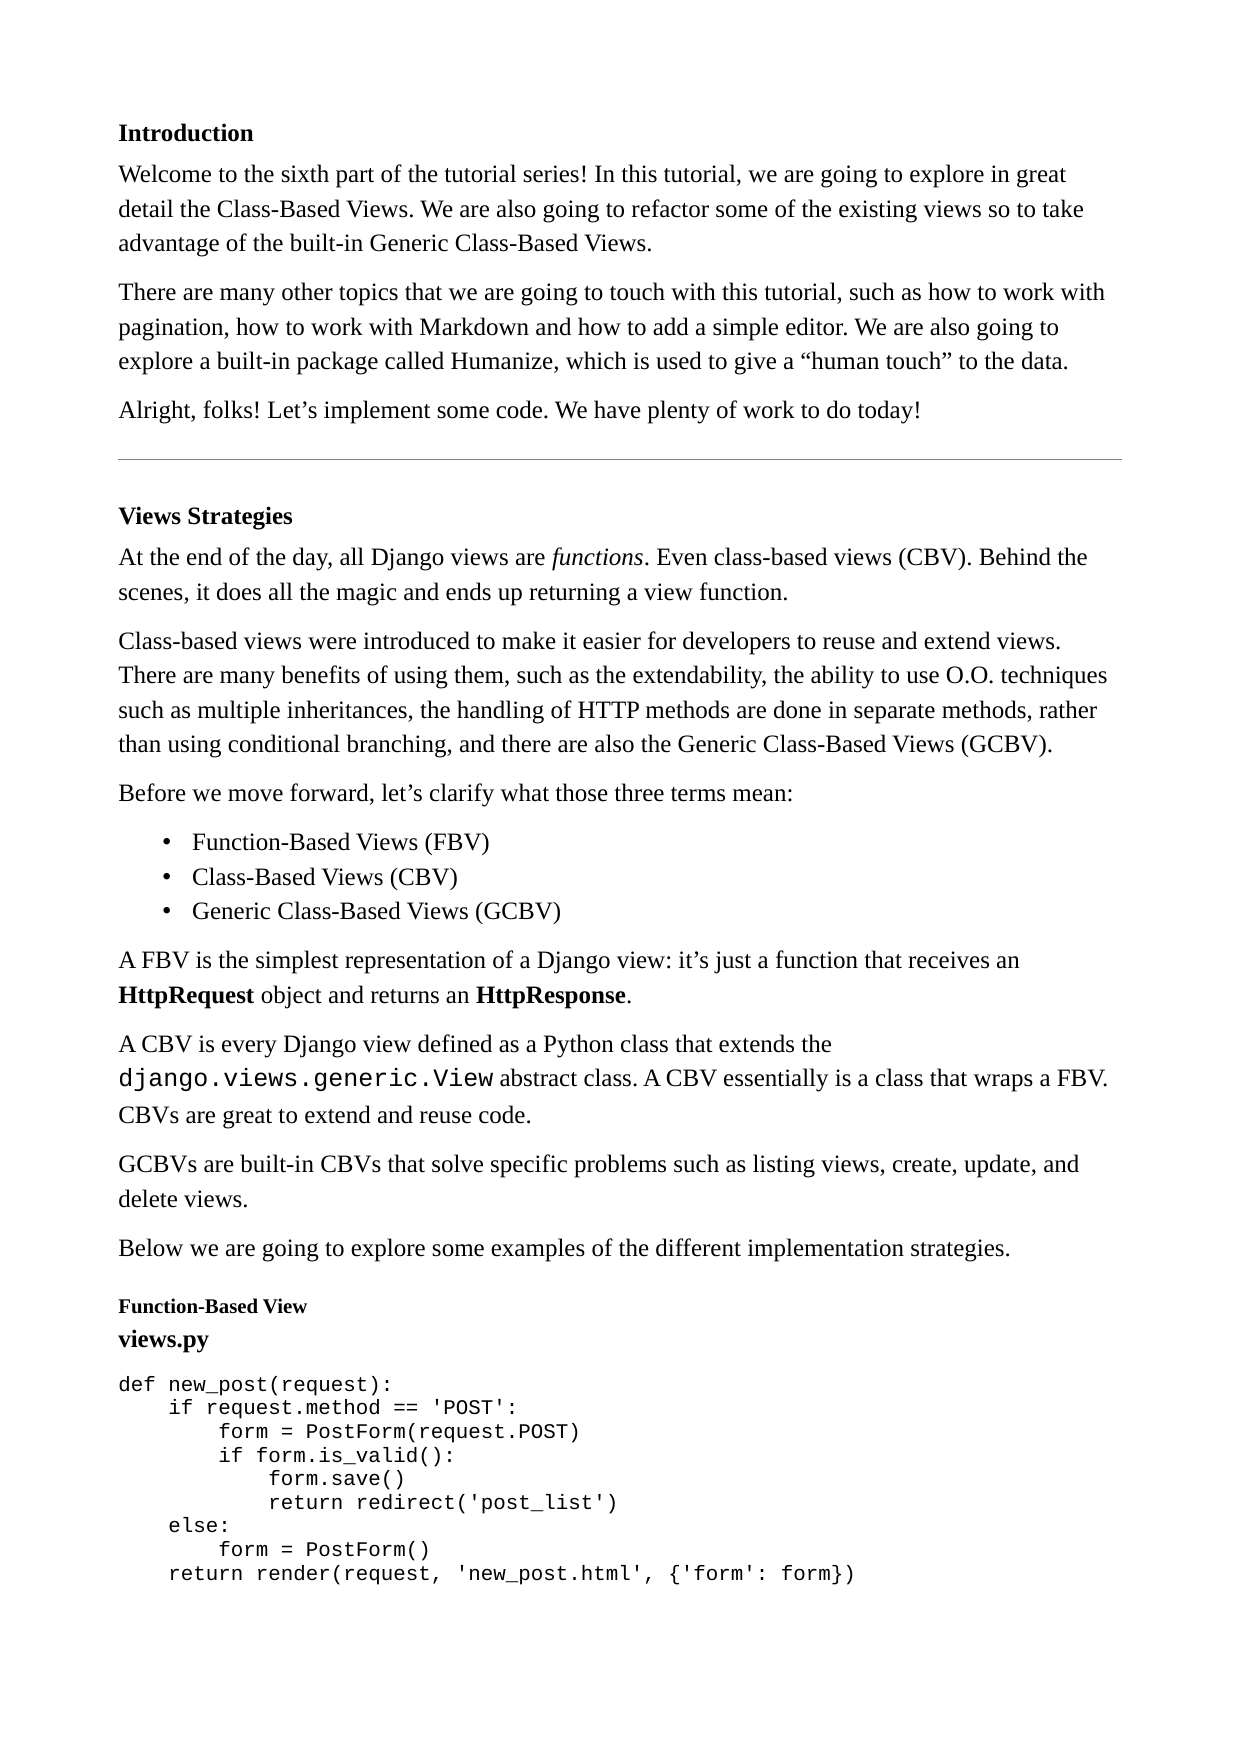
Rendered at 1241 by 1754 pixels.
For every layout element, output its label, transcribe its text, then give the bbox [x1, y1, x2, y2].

text else: [118, 1516, 1122, 1539]
subtitle Function-Based View [118, 1294, 1122, 1318]
text def new_post(request): [118, 1374, 1122, 1397]
text form.save() [118, 1468, 1122, 1492]
text There are many other topics that we are going to touch with this tutorial, such as how to work with pagination, how to work with Markdown and how to add a simple editor. We are also going to explore a built-in package called Humanize, which is used to give a “human touch” to the data. [118, 277, 1122, 375]
text A FBV is the simplest representation of a Django view: it’s just a function that receives an HttpRequest object and returns an HttpResponse. [118, 946, 1122, 1009]
text Class-based views were introduced to make it easier for developers to reuse and extend views. There are many benefits of using them, such as the extendability, the ability to use O.O. techniques such as multiple inheritances, the handling of HTTP methods are done in separate methods, rather than using conditional branching, and there are also the Generic Class-Based Views (GCBV). [118, 626, 1122, 758]
text views.py [118, 1324, 1122, 1353]
text Welcome to the sixth part of the tutorial series! In this tutorial, we are going to explore in great detail the Class-Based Views. We are also going to refactor some of the existing views so to take advantage of the built-in Generic Class-Based Views. [118, 159, 1122, 257]
text Before we move forward, let’s clarify what those three terms mean: [118, 778, 1122, 807]
list Function-Based Views (FBV) [162, 827, 1122, 856]
subtitle Introduction [118, 118, 1122, 147]
text return redirect('post_list') [118, 1492, 1122, 1516]
subtitle Views Strategies [118, 501, 1122, 530]
text return render(request, 'new_post.html', {'form': form}) [118, 1563, 1122, 1586]
text form = PostForm() [118, 1539, 1122, 1563]
text Alright, folks! Let’s implement some code. We have plenty of work to do today! [118, 395, 1122, 424]
list Generic Class-Based Views (GCBV) [162, 896, 1122, 925]
text if request.method == 'POST': [118, 1397, 1122, 1421]
text form = PostForm(request.POST) [118, 1421, 1122, 1444]
text At the end of the day, all Django views are functions. Even class-based views (CBV). Behind the scenes, it does all the magic and ends up returning a view function. [118, 542, 1122, 606]
list Class-Based Views (CBV) [162, 862, 1122, 891]
text A CBV is every Django view defined as a Python class that extends the django.views.generic.View abstract class. A CBV essentially is a class that wraps a FBV. CBVs are great to extend and reuse code. [118, 1029, 1122, 1129]
text Below we are going to explore some examples of the different implementation strategies. [118, 1233, 1122, 1261]
text if form.is_valid(): [118, 1444, 1122, 1468]
text GCBVs are built-in CBVs that solve specific problems such as listing views, create, update, and delete views. [118, 1149, 1122, 1212]
